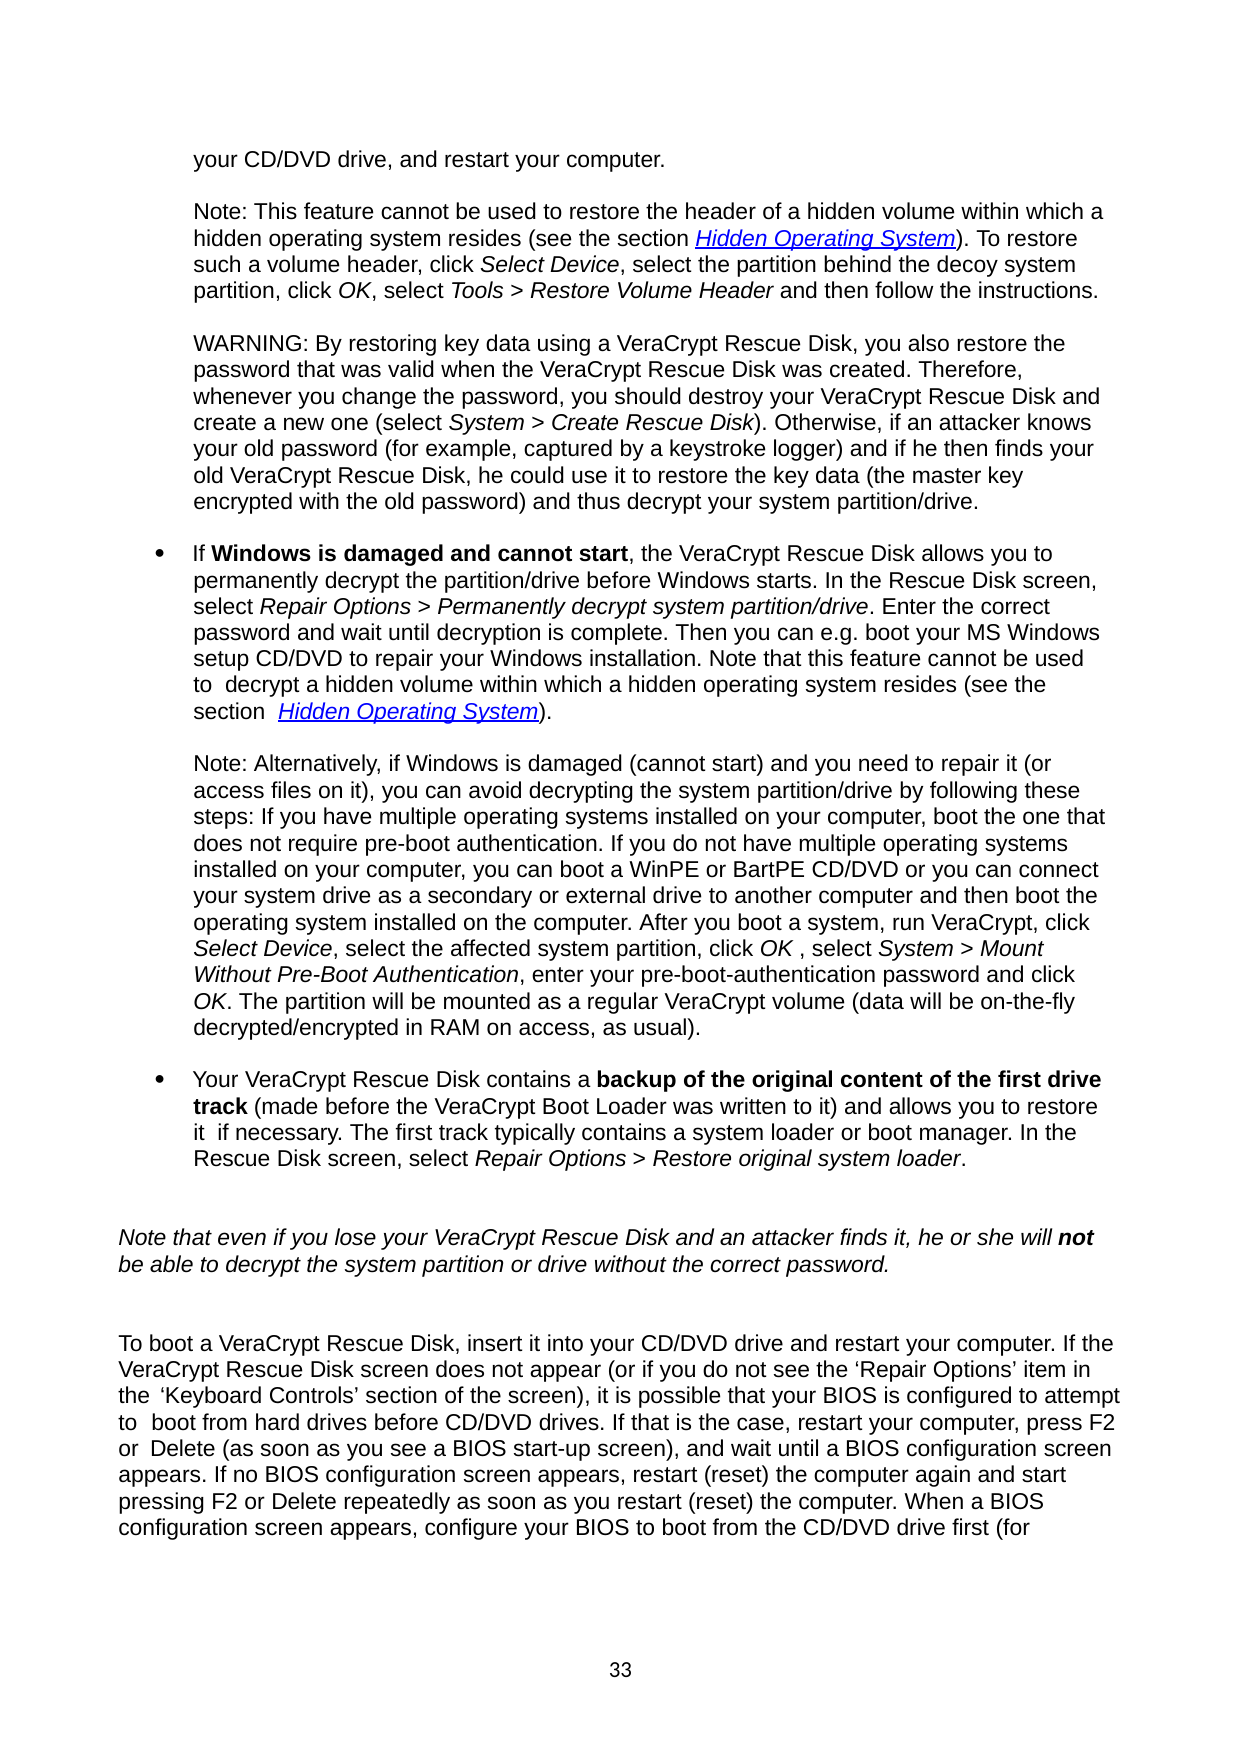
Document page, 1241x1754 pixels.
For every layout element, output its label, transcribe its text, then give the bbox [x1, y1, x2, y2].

list Your VeraCrypt Rescue Disk contains a backup of the original content of the first drive track (made before the VeraCrypt Boot Loader was written to it) and allows you to restore it if necessary. The first track typically contains a system loader or boot manager. In the Rescue Disk screen, select Repair Options > Restore original system loader. [156, 1067, 1111, 1171]
text Note: Alternatively, if Windows is damaged (cannot start) and you need to repair it (or access files on it), you can avoid decrypting the system partition/drive by following these steps: If you have multiple operating systems installed on your computer, boot the one that does not require pre-boot authentication. If you do not have multiple operating systems installed on your computer, you can boot a WinPE or BartPE CD/DVD or you can connect your system drive as a secondary or external drive to another computer and then boot the operating system installed on the computer. After you boot a system, run VeraCrypt, click Select Device, select the affected system partition, click OK , select System > Mount Without Pre-Boot Authentication, enter your pre-boot-authentication password and click OK. The partition will be mounted as a regular VeraCrypt volume (data will be on-the-fly decrypted/encrypted in RAM on access, as usual). [193, 750, 1105, 1040]
text be able to decrypt the system partition or drive without the correct password. [118, 1251, 1134, 1277]
text Note: This feature cannot be used to restore the header of a hidden volume within which a hidden operating system resides (see the section Hidden Operating System). To restore such a volume header, click Select Device, select the partition behind the decoy system partition, click OK, select Tools > Restore Volume Header and then follow the instructions. [193, 198, 1105, 304]
text your CD/DVD drive, and restart your computer. [193, 146, 1134, 172]
text WARNING: By restoring key data using a VeraCrypt Rescue Disk, you also restore the password that was valid when the VeraCrypt Rescue Disk was created. Therefore, whenever you change the password, you should destroy your VeraCrypt Rescue Disk and create a new one (select System > Create Rescue Disk). Otherwise, if an attacker knows your old password (for example, captured by a keystroke logger) and if he then finds your old VeraCrypt Rescue Disk, he could use it to restore the key data (the master key encrypted with the old password) and thus decrypt your system partition/drive. [193, 330, 1111, 514]
text Note that even if you lose your VeraCrypt Rescue Disk and an attacker finds it, he or she will not [118, 1224, 1134, 1251]
text To boot a VeraCrypt Rescue Disk, insert it into your CD/DVD drive and restart your computer. If the VeraCrypt Rescue Disk screen does not appear (or if you do not see the ‘Repair Options’ item in the ‘Keyboard Controls’ section of the screen), it is possible that your BIOS is configured to attempt to boot from hard drives before CD/DVD drives. If that is the case, restart your computer, press F2 or Delete (as soon as you see a BIOS start-up screen), and wait until a BIOS configuration screen appears. If no BIOS configuration screen appears, restart (reset) the computer again and start pressing F2 or Delete repeatedly as soon as you restart (reset) the computer. When a BIOS configuration screen appears, configure your BIOS to boot from the CD/DVD drive first (for [118, 1329, 1122, 1540]
list If Windows is damaged and cannot start, the VeraCrypt Rescue Disk allows you to permanently decrypt the partition/drive before Windows starts. In the Rescue Disk screen, select Repair Options > Permanently decrypt system partition/drive. Enter the correct password and wait until decryption is complete. Then you can e.g. boot your MS Windows setup CD/DVD to repair your Windows installation. Note that this feature cannot be used to decrypt a hidden volume within which a hidden operating system resides (see the section Hidden Operating System). [156, 541, 1105, 724]
